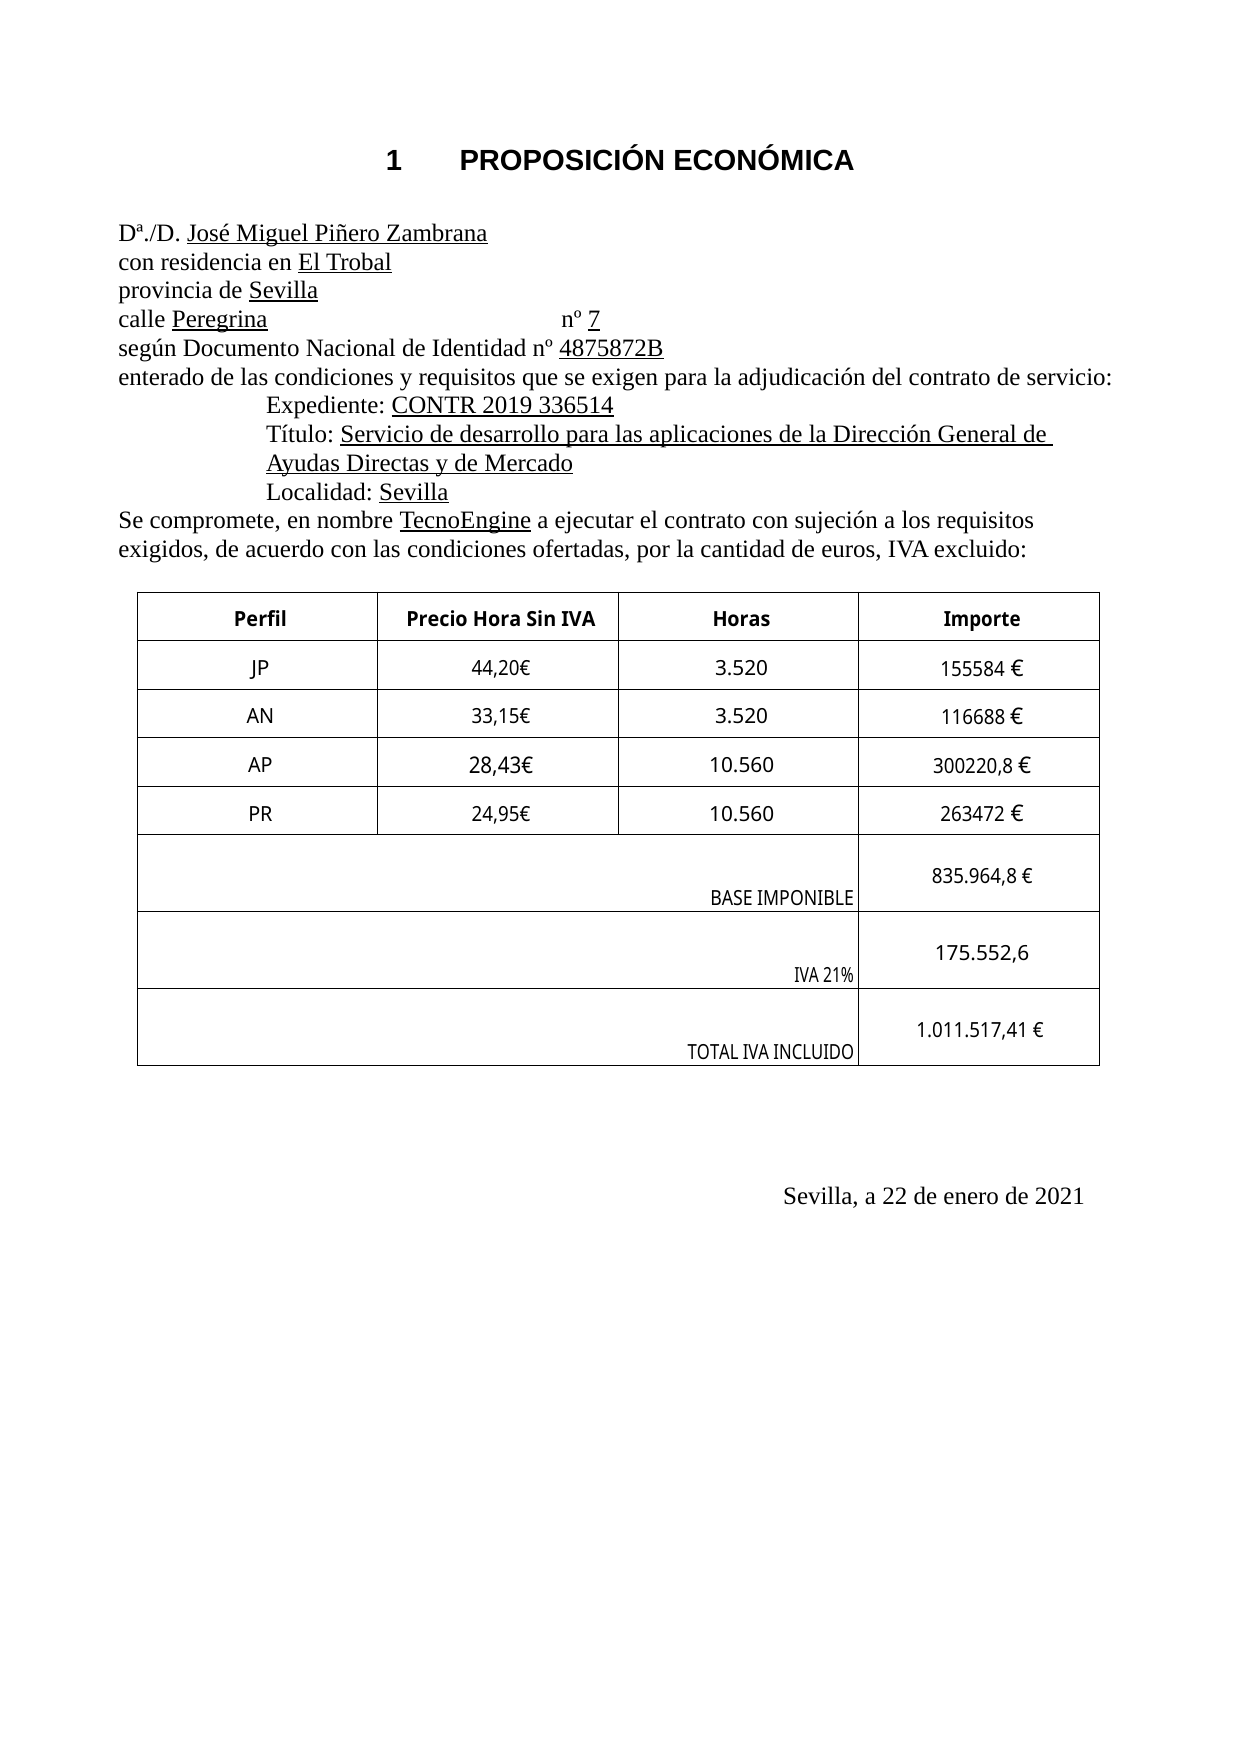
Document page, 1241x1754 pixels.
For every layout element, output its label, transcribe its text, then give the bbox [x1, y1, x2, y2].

subtitle PROPOSICIÓN ECONÓMICA [118, 143, 1122, 177]
table_cell BASE IMPONIBLE [138, 835, 858, 911]
table_cell PR [138, 787, 377, 834]
text enterado de las condiciones y requisitos que se exigen para la adjudicación del contrato de servicio: [118, 362, 1122, 390]
table_cell IVA 21% [138, 912, 858, 988]
text Expediente: CONTR 2019 336514 [118, 390, 1122, 419]
table_cell 175.552,6 [859, 912, 1099, 988]
table_cell 24,95€ [378, 787, 618, 834]
table_cell 835.964,8 € [859, 835, 1099, 911]
table_header Precio Hora Sin IVA [378, 593, 618, 640]
table_cell 300220,8 € [859, 738, 1099, 786]
text calle Peregrina nº 7 [118, 304, 1122, 333]
table_cell 1.011.517,41 € [859, 989, 1099, 1065]
table_cell 33,15€ [378, 690, 618, 737]
text provincia de Sevilla [118, 275, 1122, 304]
table_cell 28,43€ [378, 738, 618, 786]
table_header Horas [619, 593, 858, 640]
table_cell AP [138, 738, 377, 786]
text Se compromete, en nombre TecnoEngine a ejecutar el contrato con sujeción a los requisitos exigidos, de acuerdo con las condiciones ofertadas, por la cantidad de euros, IVA excluido: [118, 505, 1122, 563]
table_header Perfil [138, 593, 377, 640]
text Sevilla, a 22 de enero de 2021 [118, 1181, 1122, 1209]
table_cell 10.560 [619, 738, 858, 786]
table_cell AN [138, 690, 377, 737]
text con residencia en El Trobal [118, 247, 1122, 275]
table_cell TOTAL IVA INCLUIDO [138, 989, 858, 1065]
table_header Importe [859, 593, 1099, 640]
text Título: Servicio de desarrollo para las aplicaciones de la Dirección General de Ayudas Directas y de Mercado [266, 419, 1122, 477]
table_cell 263472 € [859, 787, 1099, 834]
table_cell 10.560 [619, 787, 858, 834]
table_cell JP [138, 641, 377, 689]
table_cell 44,20€ [378, 641, 618, 689]
table_cell 3.520 [619, 641, 858, 689]
text Dª./D. José Miguel Piñero Zambrana [118, 218, 1122, 247]
table_cell 3.520 [619, 690, 858, 737]
text según Documento Nacional de Identidad nº 4875872B [118, 333, 1122, 362]
table_cell 116688 € [859, 690, 1099, 737]
table_cell 155584 € [859, 641, 1099, 689]
text Localidad: Sevilla [118, 477, 1122, 505]
